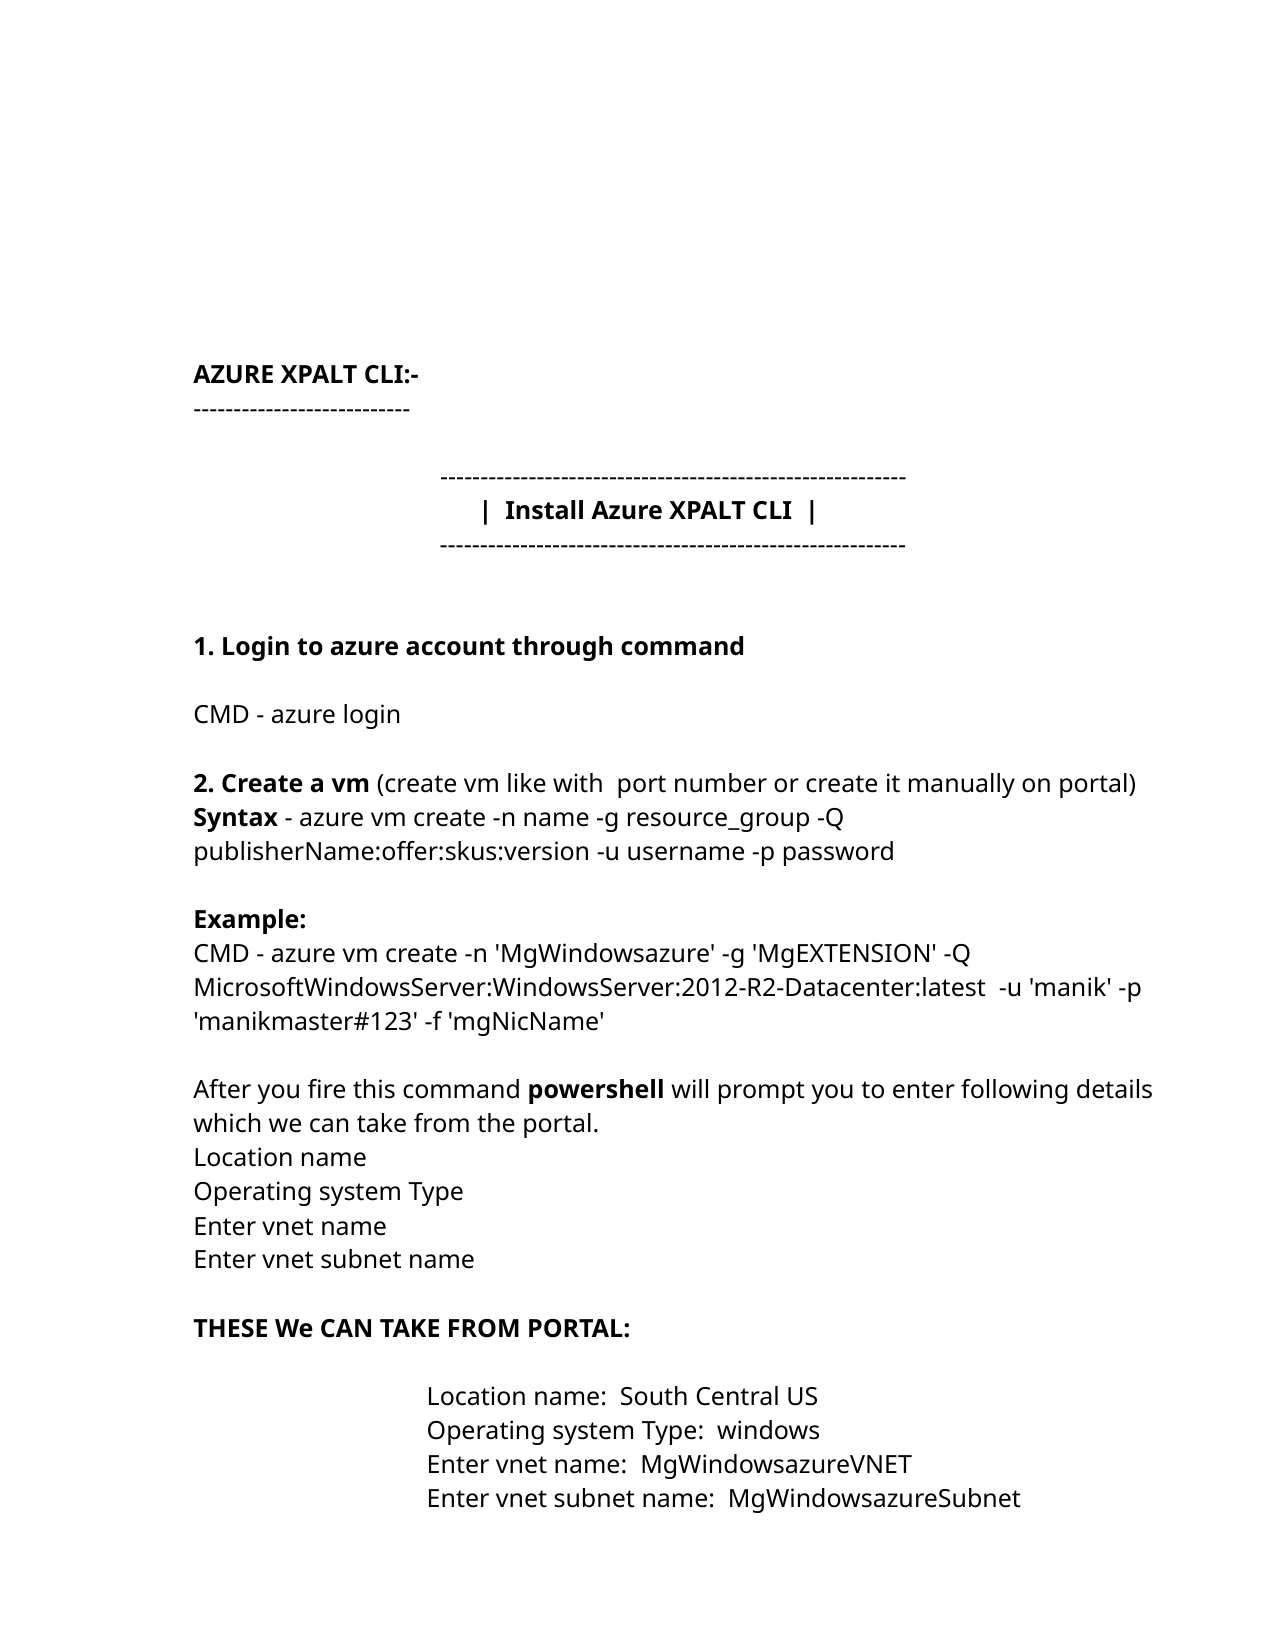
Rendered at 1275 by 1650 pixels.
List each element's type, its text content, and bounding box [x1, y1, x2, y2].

list Location name [193, 1140, 1157, 1174]
list Enter vnet name [193, 1208, 1157, 1242]
list Example: [193, 902, 1157, 936]
list 2. Create a vm (create vm like with port number or create it manually on portal) [193, 765, 1157, 799]
list | Install Azure XPALT CLI | [193, 493, 1157, 527]
list CMD - azure login [193, 697, 1157, 731]
list 1. Login to azure account through command [193, 629, 1157, 663]
list CMD - azure vm create -n 'MgWindowsazure' -g 'MgEXTENSION' -Q MicrosoftWindowsServer:WindowsServer:2012-R2-Datacenter:latest -u 'manik' -p 'manikmaster#123' -f 'mgNicName' [193, 936, 1157, 1038]
list AZURE XPALT CLI:- [193, 357, 1157, 391]
list --------------------------- [193, 391, 1157, 425]
list Enter vnet subnet name [193, 1242, 1157, 1276]
list After you fire this command powershell will prompt you to enter following details which we can take from the portal. [193, 1072, 1157, 1140]
list Enter vnet name: MgWindowsazureVNET [193, 1447, 1157, 1481]
list ---------------------------------------------------------- [193, 459, 1157, 493]
list Location name: South Central US [193, 1378, 1157, 1412]
list Operating system Type [193, 1174, 1157, 1208]
list Operating system Type: windows [193, 1412, 1157, 1447]
list THESE We CAN TAKE FROM PORTAL: [193, 1310, 1157, 1344]
list Syntax - azure vm create -n name -g resource_group -Q publisherName:offer:skus:version -u username -p password [193, 799, 1157, 867]
list Enter vnet subnet name: MgWindowsazureSubnet [193, 1481, 1157, 1515]
list ---------------------------------------------------------- [193, 527, 1157, 561]
